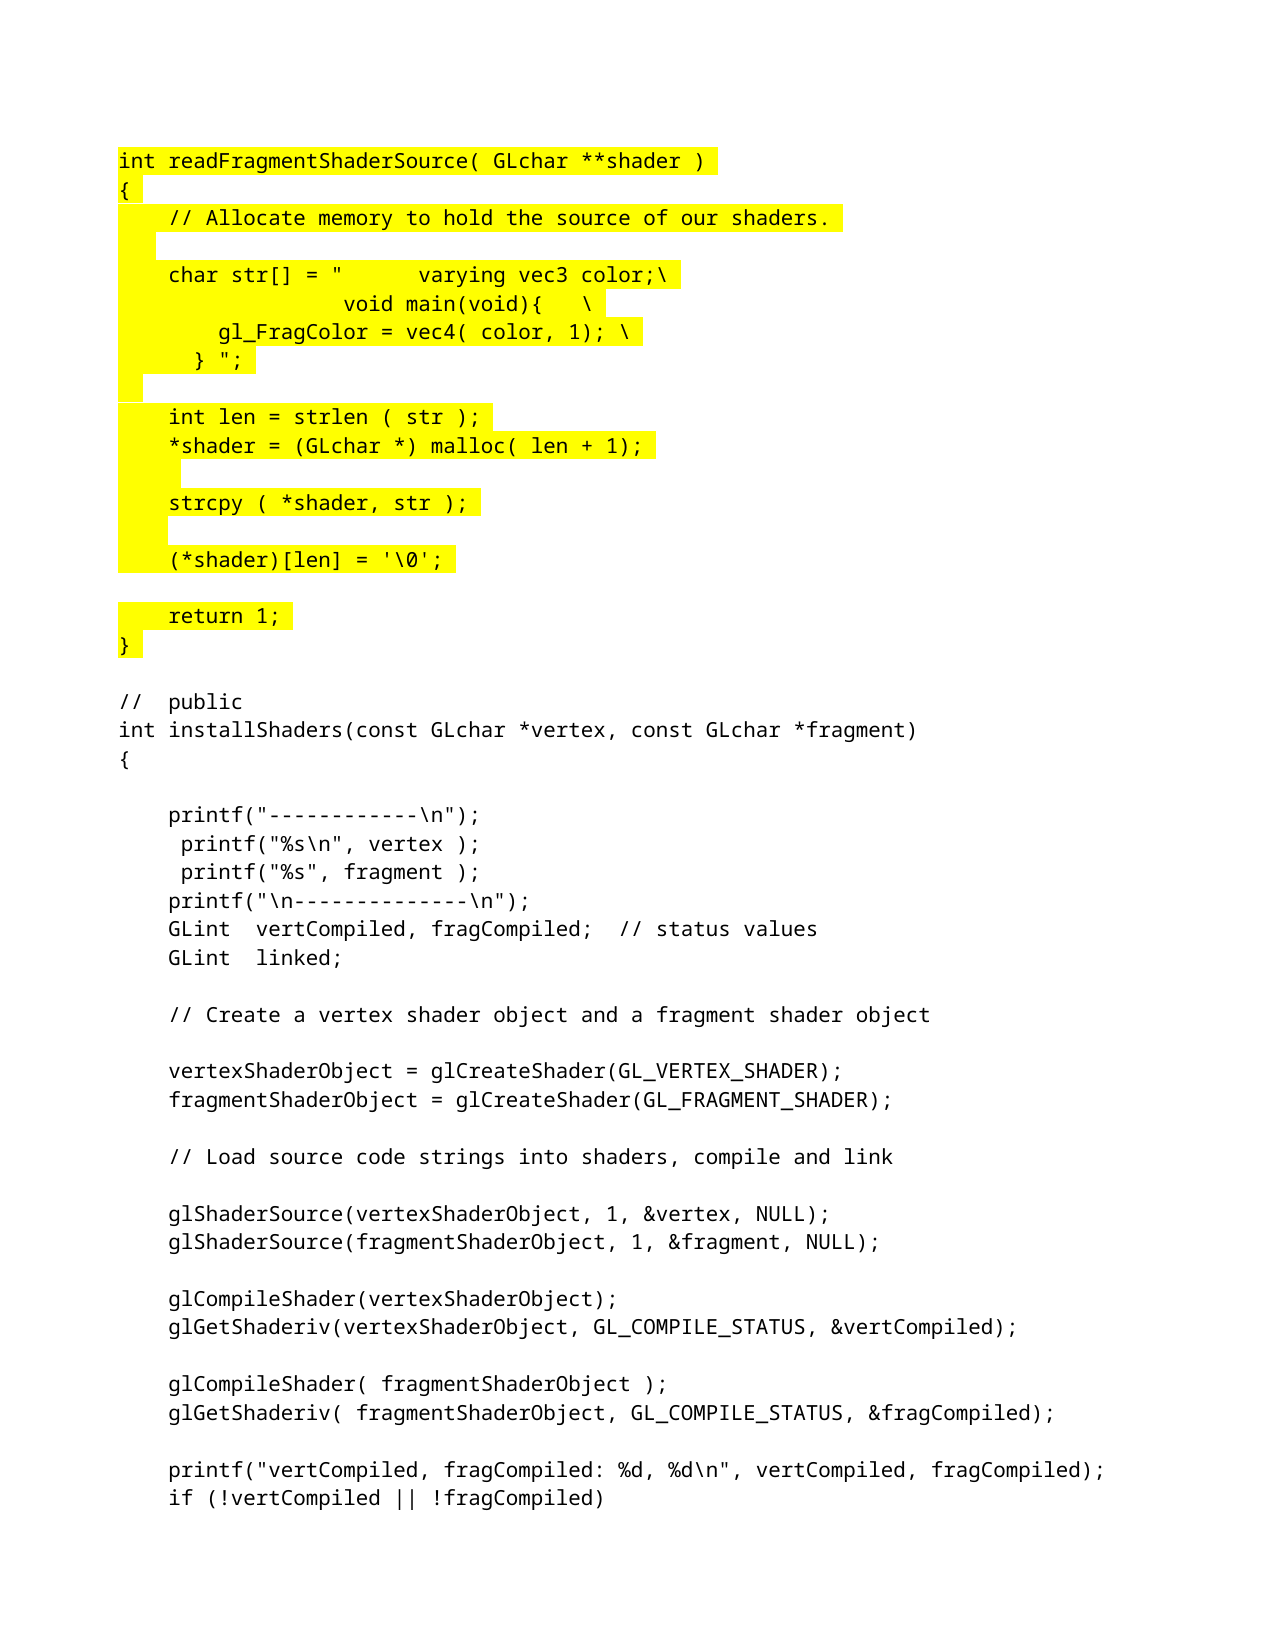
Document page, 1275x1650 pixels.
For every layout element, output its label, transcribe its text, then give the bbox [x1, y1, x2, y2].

text GLint linked; [118, 943, 1157, 971]
text { [118, 175, 1157, 203]
text vertexShaderObject = glCreateShader(GL_VERTEX_SHADER); [118, 1057, 1157, 1085]
text void main(void){ \ [118, 289, 1157, 317]
text printf("%s\n", vertex ); [118, 829, 1157, 857]
text int readFragmentShaderSource( GLchar **shader ) [118, 147, 1157, 175]
text char str[] = " varying vec3 color;\ [118, 260, 1157, 289]
text { [118, 744, 1157, 772]
text GLint vertCompiled, fragCompiled; // status values [118, 914, 1157, 943]
text return 1; [118, 602, 1157, 630]
text glShaderSource(fragmentShaderObject, 1, &fragment, NULL); [118, 1227, 1157, 1256]
text // Allocate memory to hold the source of our shaders. [118, 203, 1157, 232]
text printf("%s", fragment ); [118, 857, 1157, 886]
text fragmentShaderObject = glCreateShader(GL_FRAGMENT_SHADER); [118, 1085, 1157, 1113]
text strcpy ( *shader, str ); [118, 488, 1157, 516]
text glGetShaderiv( fragmentShaderObject, GL_COMPILE_STATUS, &fragCompiled); [118, 1398, 1157, 1426]
text // Create a vertex shader object and a fragment shader object [118, 1000, 1157, 1028]
text if (!vertCompiled || !fragCompiled) [118, 1483, 1157, 1512]
text } [118, 630, 1157, 658]
text *shader = (GLchar *) malloc( len + 1); [118, 431, 1157, 459]
text glCompileShader( fragmentShaderObject ); [118, 1369, 1157, 1398]
text // public [118, 687, 1157, 715]
text int installShaders(const GLchar *vertex, const GLchar *fragment) [118, 715, 1157, 744]
text glShaderSource(vertexShaderObject, 1, &vertex, NULL); [118, 1199, 1157, 1227]
text printf("vertCompiled, fragCompiled: %d, %d\n", vertCompiled, fragCompiled); [118, 1455, 1157, 1483]
text glGetShaderiv(vertexShaderObject, GL_COMPILE_STATUS, &vertCompiled); [118, 1312, 1157, 1341]
text int len = strlen ( str ); [118, 402, 1157, 431]
text } "; [118, 346, 1157, 374]
text printf("\n--------------\n"); [118, 886, 1157, 914]
text // Load source code strings into shaders, compile and link [118, 1142, 1157, 1170]
text glCompileShader(vertexShaderObject); [118, 1284, 1157, 1312]
text printf("------------\n"); [118, 801, 1157, 829]
text gl_FragColor = vec4( color, 1); \ [118, 317, 1157, 346]
text (*shader)[len] = '\0'; [118, 545, 1157, 573]
